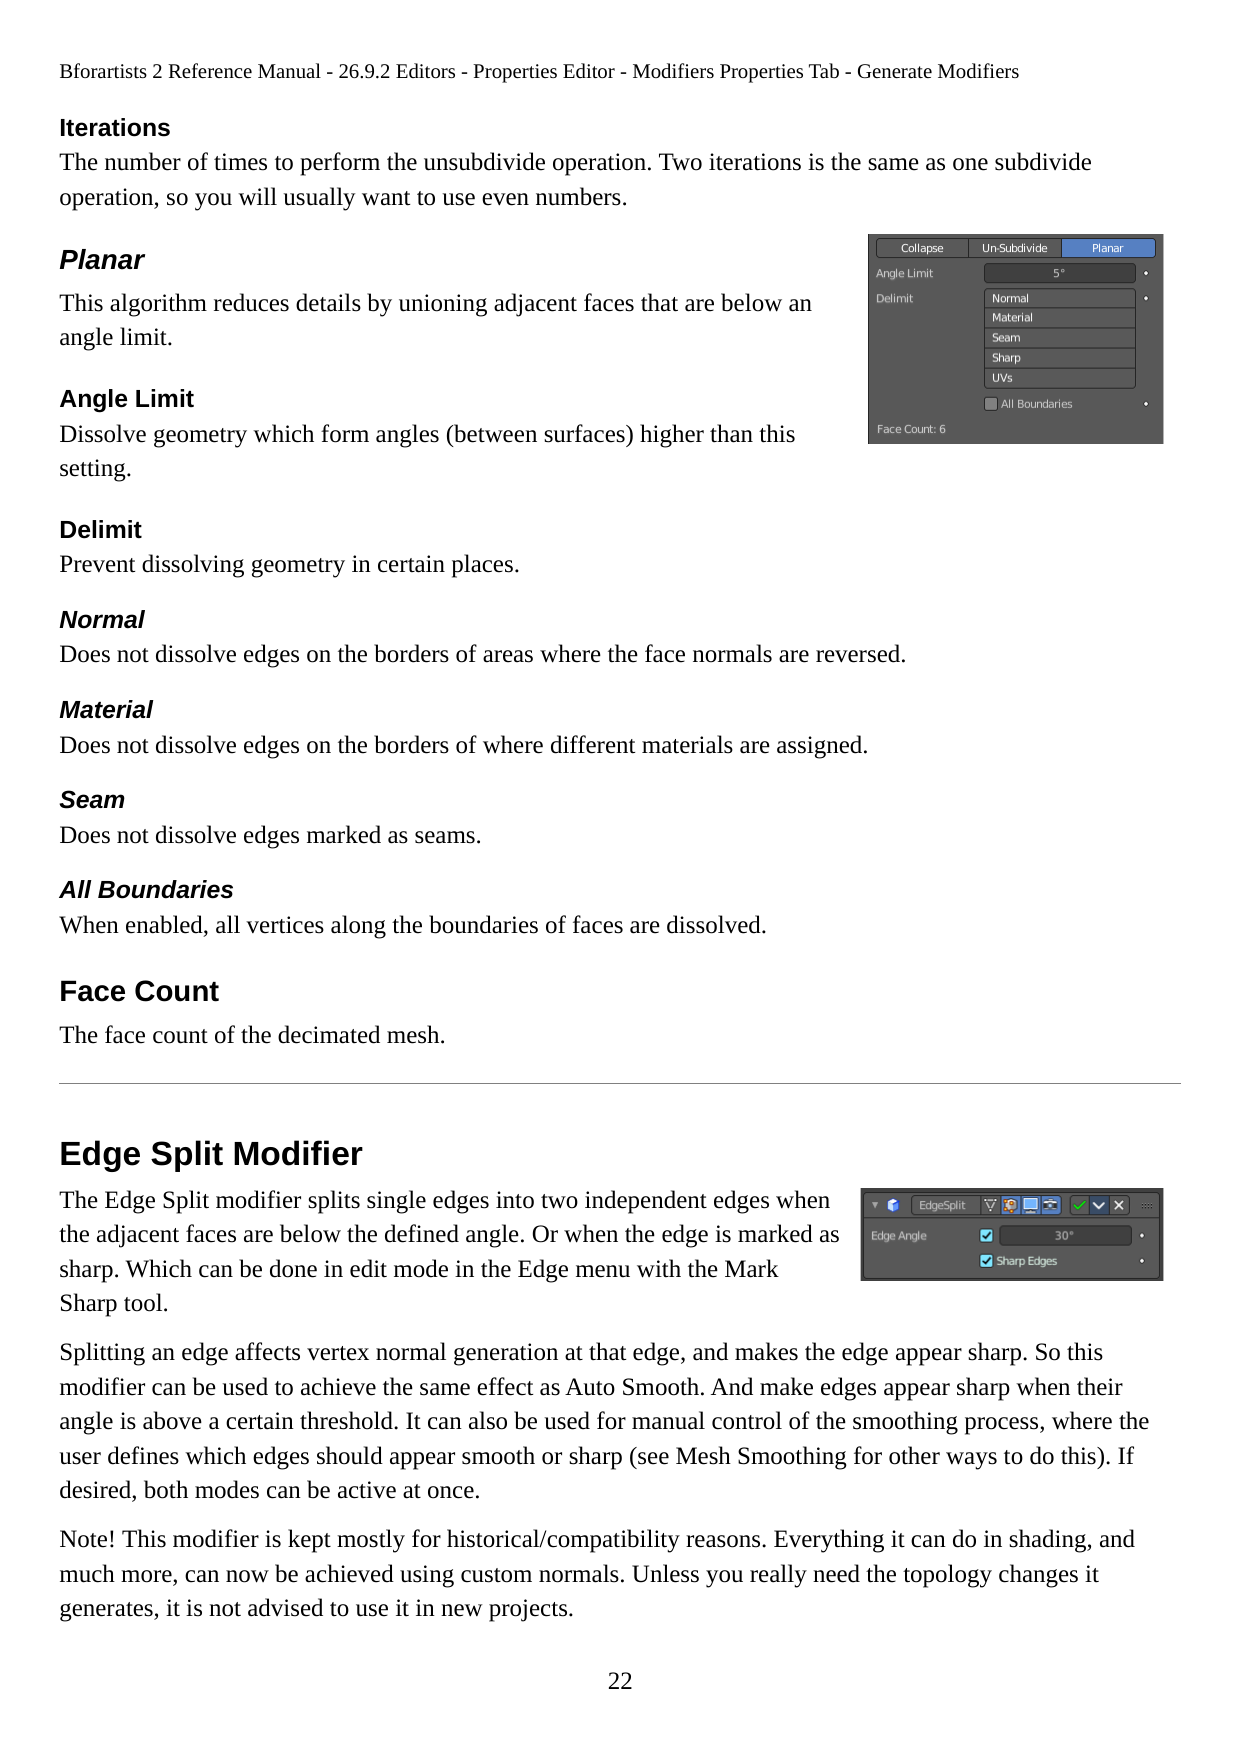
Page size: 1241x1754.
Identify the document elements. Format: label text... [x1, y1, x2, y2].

text The face count of the decimated mesh. [59, 1020, 1181, 1048]
subtitle Face Count [59, 973, 1181, 1007]
text The number of times to perform the unsubdivide operation. Two iterations is the same as one subdivide operation, so you will usually want to use even numbers. [59, 147, 1181, 211]
subtitle Material [59, 695, 1181, 723]
text Does not dissolve edges marked as seams. [59, 820, 1181, 848]
picture [868, 234, 1164, 444]
subtitle Delimit [59, 515, 1181, 543]
text The Edge Split modifier splits single edges into two independent edges when the adjacent faces are below the defined angle. Or when the edge is marked as sharp. Which can be done in edit mode in the Edge menu with the Mark Sharp tool. [59, 1185, 1181, 1317]
picture [860, 1188, 1164, 1281]
subtitle All Boundaries [59, 875, 1181, 904]
subtitle Edge Split Modifier [59, 1134, 1181, 1172]
subtitle Normal [59, 605, 1181, 633]
text When enabled, all vertices along the boundaries of faces are dissolved. [59, 910, 1181, 939]
text Splitting an edge affects vertex normal generation at that edge, and makes the edge appear sharp. So this modifier can be used to achieve the same effect as Auto Smooth. And make edges appear sharp when their angle is above a certain threshold. It can also be used for manual control of the smoothing process, where the user defines which edges should appear smooth or sharp (see Mesh Smoothing for other ways to do this). If desired, both modes can be active at once. [59, 1337, 1181, 1504]
subtitle Angle Limit [59, 384, 868, 412]
subtitle Iterations [59, 113, 1181, 141]
subtitle Seam [59, 785, 1181, 813]
text Note! This modifier is kept mostly for historical/compatibility reasons. Everything it can do in shading, and much more, can now be achieved using custom normals. Unless you really need the topology changes it generates, it is not advised to use it in new projects. [59, 1524, 1181, 1622]
subtitle Planar [59, 243, 868, 275]
text Does not dissolve edges on the borders of where different materials are assigned. [59, 730, 1181, 758]
text Dissolve geometry which form angles (between surfaces) higher than this setting. [59, 419, 1181, 482]
text This algorithm reduces details by unioning adjacent faces that are below an angle limit. [59, 288, 868, 351]
text Prevent dissolving geometry in certain places. [59, 549, 1181, 578]
subtitle [1164, 384, 1181, 412]
subtitle [1164, 243, 1181, 275]
text Does not dissolve edges on the borders of areas where the face normals are reversed. [59, 639, 1181, 668]
